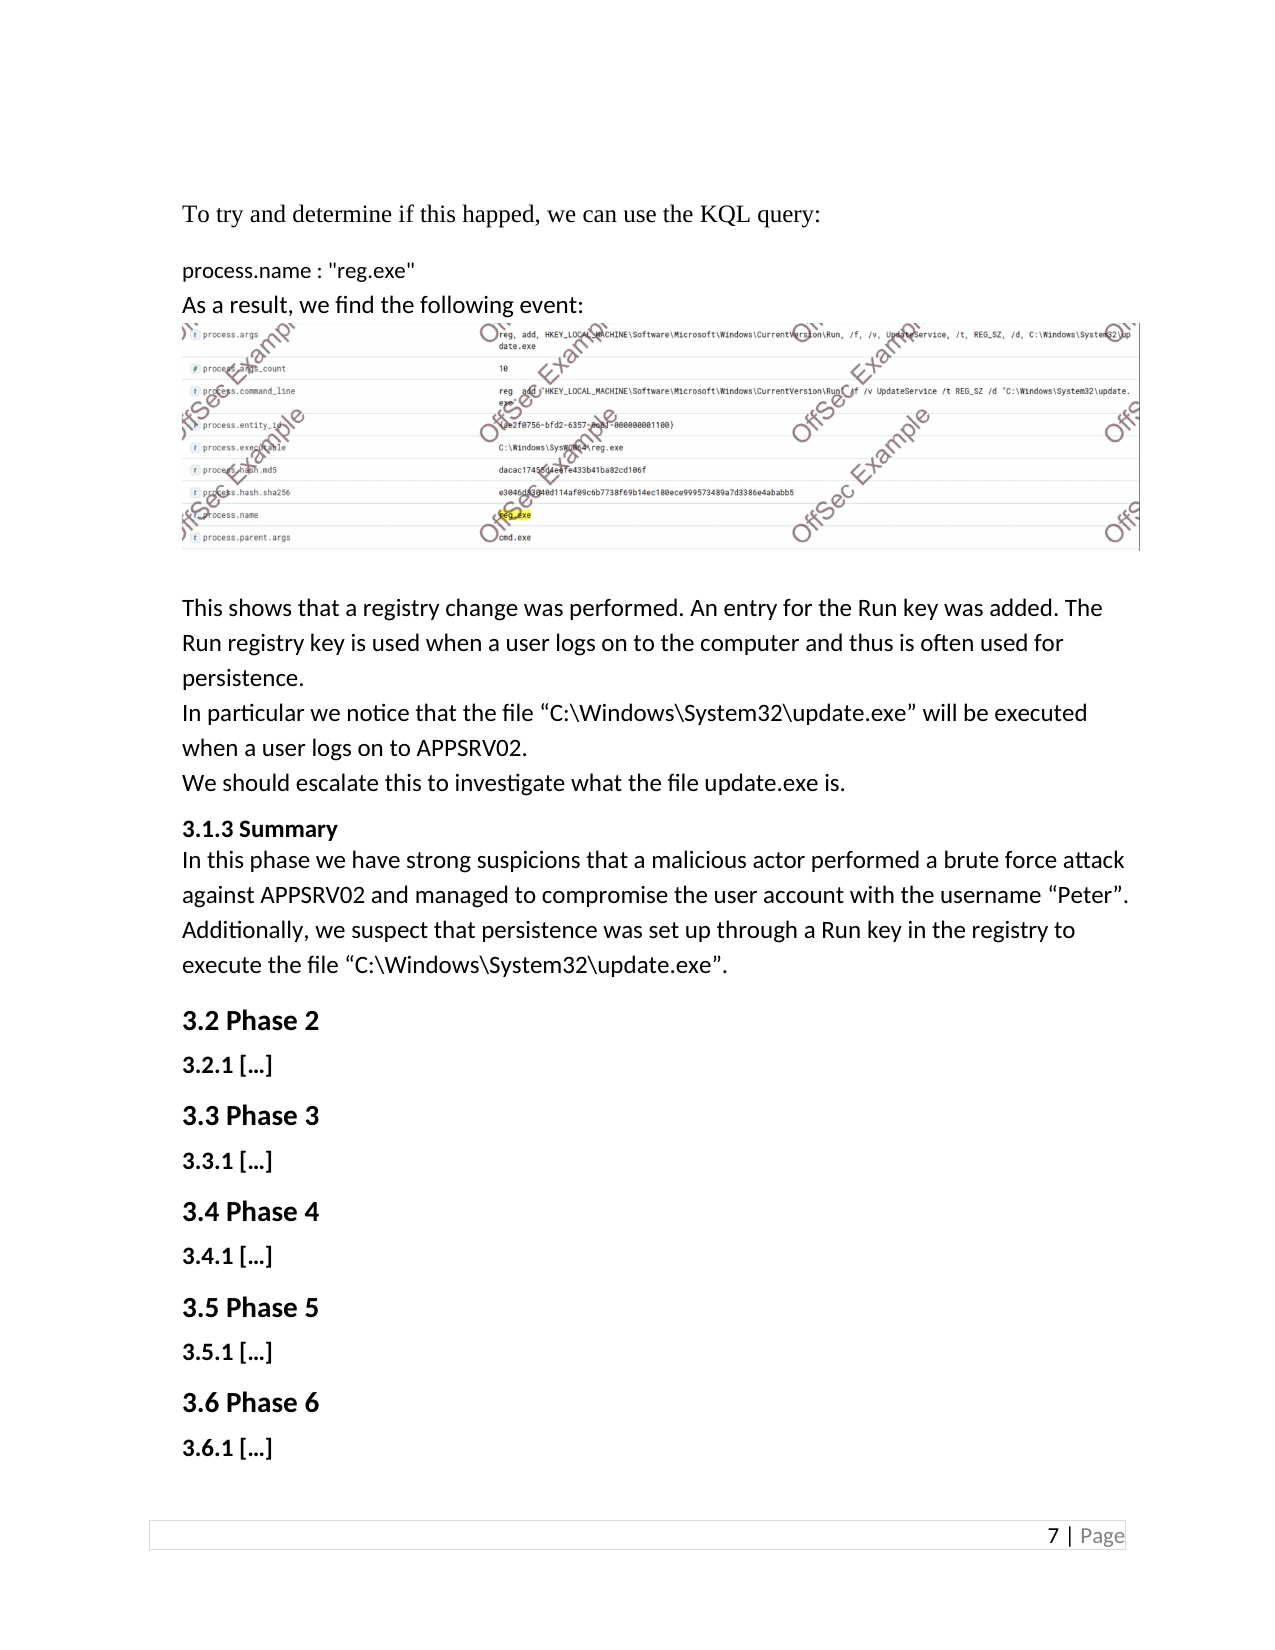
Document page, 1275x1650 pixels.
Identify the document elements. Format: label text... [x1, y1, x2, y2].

table_header Attacker Phases Phase 1 RDP Brute Force The initial indicator of an attack happening was the triggering of a pre-defined threshold rule called “Possible RDP brute force” as shown below. By looking at how the rule was defined, it is triggered by more than 100 instances of event ID 4625, which is a failed logon. This could align with a brute force attack where the attacker makes use of a user and/or password list. When we inspect some of the events that triggered the alert, as shown below, we notice that the server reporting the events is APPSRV02. Given that an attacker may have attempted to brute force the server, we should search for a subsequent successful log on event to APPSRV02 to determine if they obtained access. We do this with the following KQL query: event.code : "4624" and NOT user.name : SYSTEM and NOT user.name : DWM-2 From this query we find the following event entry: This shows that the user Peter did a successful logon to APPSRV02 shortly after the suspected brute force attack. The source IP of the logon event was 192.168.67.69 which means its not a local logon, but remotely. At this point we have a strong suspicion that the account with the username Peter was compromised and a malicious actor obtained access to APPSRV02 coming from the IP address 192.168.67.69. We should escalate this to an incident and contact the user to verify whether this was a legitimate logon. Persistence After suspicion of a compromise, additional investigation should be performed. One area is looking for persistence and a common way attackers employ is through the registry. To try and determine if this happed, we can use the KQL query: process.name : "reg.exe" As a result, we find the following event: This shows that a registry change was performed. An entry for the Run key was added. The Run registry key is used when a user logs on to the computer and thus is often used for persistence. In particular we notice that the file “C:\Windows\System32\update.exe” will be executed when a user logs on to APPSRV02. We should escalate this to investigate what the file update.exe is. Summary In this phase we have strong suspicions that a malicious actor performed a brute force attack against APPSRV02 and managed to compromise the user account with the username “Peter”. Additionally, we suspect that persistence was set up through a Run key in the registry to execute the file “C:\Windows\System32\update.exe”. Phase 2 […] Phase 3 […] Phase 4 […] Phase 5 […] Phase 6 […] Phase 7 […] Phase 8 […] Phase 9 […] Phase 10 […] [175, 162, 1147, 1471]
picture [181, 323, 1140, 551]
